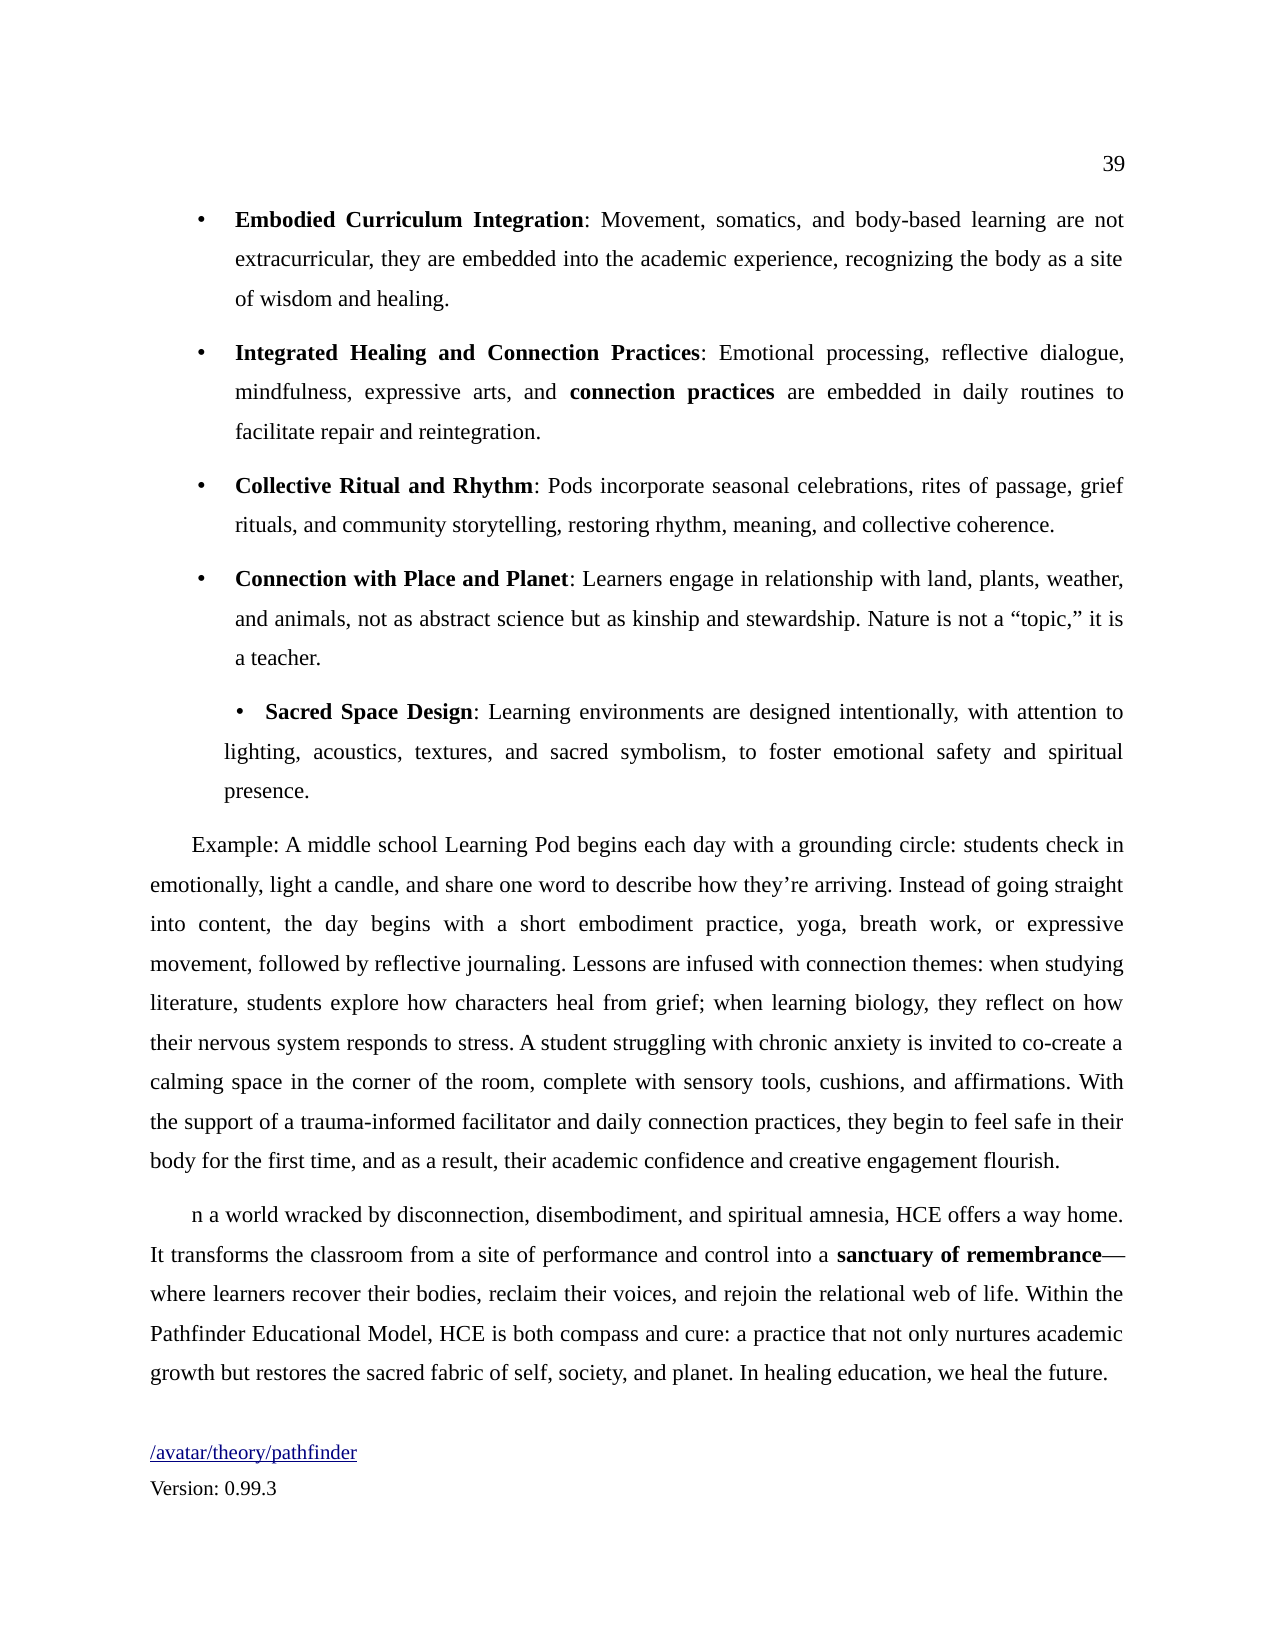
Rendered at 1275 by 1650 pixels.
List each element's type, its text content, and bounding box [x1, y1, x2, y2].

list Integrated Healing and Connection Practices: Emotional processing, reflective dialogue, mindfulness, expressive arts, and connection practices are embedded in daily routines to facilitate repair and reintegration. [197, 339, 1125, 444]
list Connection with Place and Planet: Learners engage in relationship with land, plants, weather, and animals, not as abstract science but as kinship and stewardship. Nature is not a “topic,” it is a teacher. [197, 565, 1125, 671]
list Embodied Curriculum Integration: Movement, somatics, and body-based learning are not extracurricular, they are embedded into the academic experience, recognizing the body as a site of wisdom and healing. [197, 206, 1125, 311]
text Example: A middle school Learning Pod begins each day with a grounding circle: students check in emotionally, light a candle, and share one word to describe how they’re arriving. Instead of going straight into content, the day begins with a short embodiment practice, yoga, breath work, or expressive movement, followed by reflective journaling. Lessons are infused with connection themes: when studying literature, students explore how characters heal from grief; when learning biology, they reflect on how their nervous system responds to stress. A student struggling with chronic anxiety is invited to co-create a calming space in the corner of the room, complete with sensory tools, cushions, and affirmations. With the support of a trauma-informed facilitator and daily connection practices, they begin to feel safe in their body for the first time, and as a result, their academic confidence and creative engagement flourish. [150, 831, 1125, 1174]
list Sacred Space Design: Learning environments are designed intentionally, with attention to lighting, acoustics, textures, and sacred symbolism, to foster emotional safety and spiritual presence. [194, 698, 1125, 804]
list Collective Ritual and Rhythm: Pods incorporate seasonal celebrations, rites of passage, grief rituals, and community storytelling, restoring rhythm, meaning, and collective coherence. [197, 472, 1125, 538]
text n a world wracked by disconnection, disembodiment, and spiritual amnesia, HCE offers a way home. It transforms the classroom from a site of performance and control into a sanctuary of remembrance—where learners recover their bodies, reclaim their voices, and rejoin the relational web of life. Within the Pathfinder Educational Model, HCE is both compass and cure: a practice that not only nurtures academic growth but restores the sacred fabric of self, society, and planet. In healing education, we heal the future. [150, 1201, 1125, 1386]
